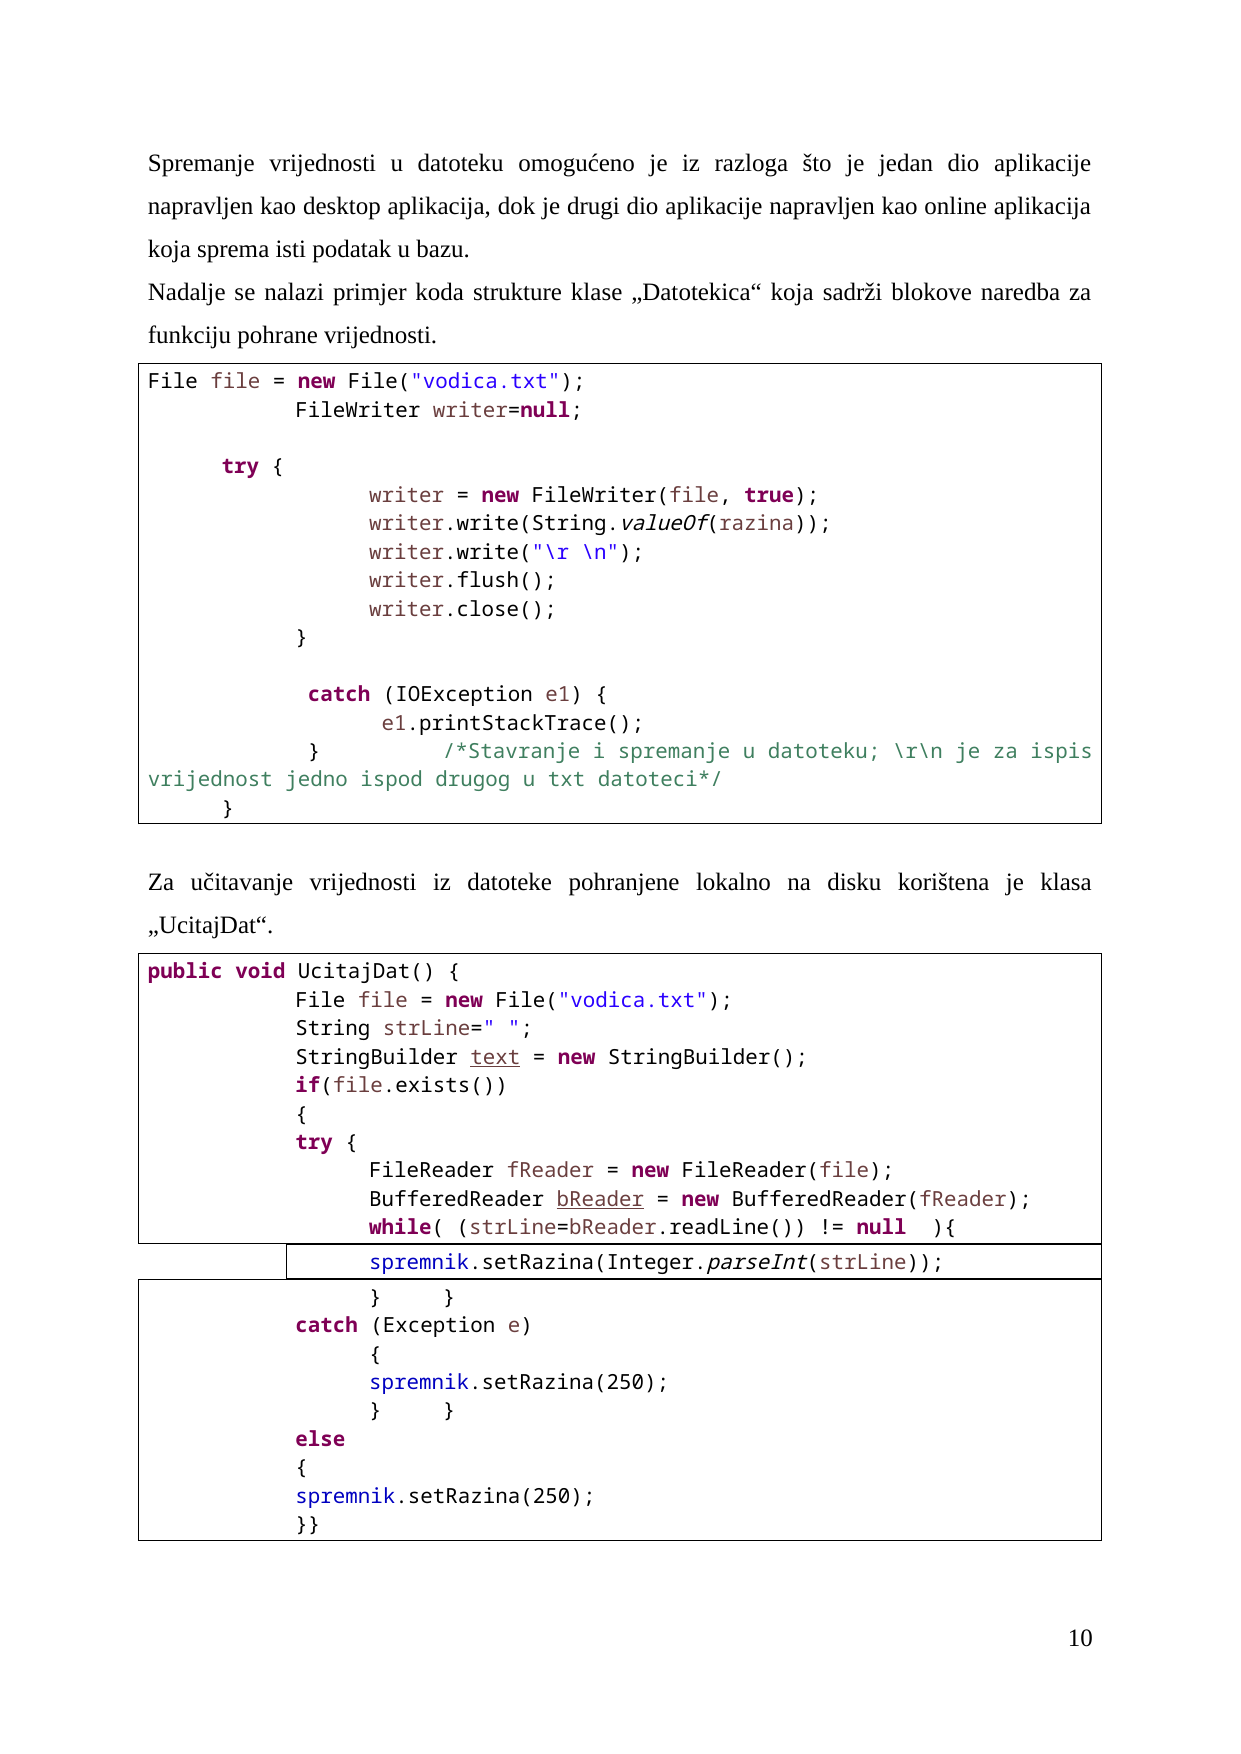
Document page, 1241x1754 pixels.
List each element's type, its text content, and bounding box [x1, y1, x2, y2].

text e1.printStackTrace(); [148, 708, 1093, 736]
text catch (Exception e) [148, 1310, 1093, 1339]
text } } [148, 1396, 1093, 1424]
text spremnik.setRazina(250); [148, 1481, 1093, 1506]
text String strLine=" "; [148, 1013, 1093, 1042]
text } [148, 622, 1093, 651]
text FileReader fReader = new FileReader(file); [148, 1156, 1093, 1184]
text if(file.exists()) [148, 1070, 1093, 1099]
text spremnik.setRazina(250); [148, 1367, 1093, 1396]
text { [148, 1339, 1093, 1367]
text writer.close(); [148, 594, 1093, 622]
text StringBuilder text = new StringBuilder(); [148, 1042, 1093, 1070]
text writer = new FileWriter(file, true); [148, 480, 1093, 508]
text while( (strLine=bReader.readLine()) != null ){ [139, 1209, 1101, 1243]
text catch (IOException e1) { [148, 679, 1093, 708]
text writer.write("\r \n"); [148, 537, 1093, 565]
text BufferedReader bReader = new BufferedReader(fReader); [148, 1184, 1093, 1209]
text spremnik.setRazina(Integer.parseInt(strLine)); [287, 1245, 1101, 1278]
text else [148, 1424, 1093, 1452]
text writer.flush(); [148, 565, 1093, 594]
text File file = new File("vodica.txt"); [139, 364, 1101, 395]
text Spremanje vrijednosti u datoteku omogućeno je iz razloga što je jedan dio aplikacije napravljen kao desktop aplikacija, dok je drugi dio aplikacije napravljen kao online aplikacija koja sprema isti podatak u bazu. [148, 148, 1093, 263]
text } [139, 790, 1101, 823]
text public void UcitajDat() { [139, 954, 1101, 985]
text File file = new File("vodica.txt"); [148, 985, 1093, 1013]
text { [148, 1452, 1093, 1481]
text { [148, 1099, 1093, 1127]
text writer.write(String.valueOf(razina)); [148, 508, 1093, 537]
text } /*Stavranje i spremanje u datoteku; \r\n je za ispis vrijednost jedno ispod drugog u txt datoteci*/ [148, 736, 1093, 790]
text } } [139, 1280, 1101, 1310]
text Nadalje se nalazi primjer koda strukture klase „Datotekica“ koja sadrži blokove naredba za funkciju pohrane vrijednosti. [148, 277, 1093, 349]
text try { [148, 452, 1093, 480]
text try { [148, 1127, 1093, 1156]
text FileWriter writer=null; [148, 395, 1093, 423]
text Za učitavanje vrijednosti iz datoteke pohranjene lokalno na disku korištena je klasa „UcitajDat“. [148, 867, 1093, 939]
text }} [139, 1506, 1101, 1540]
